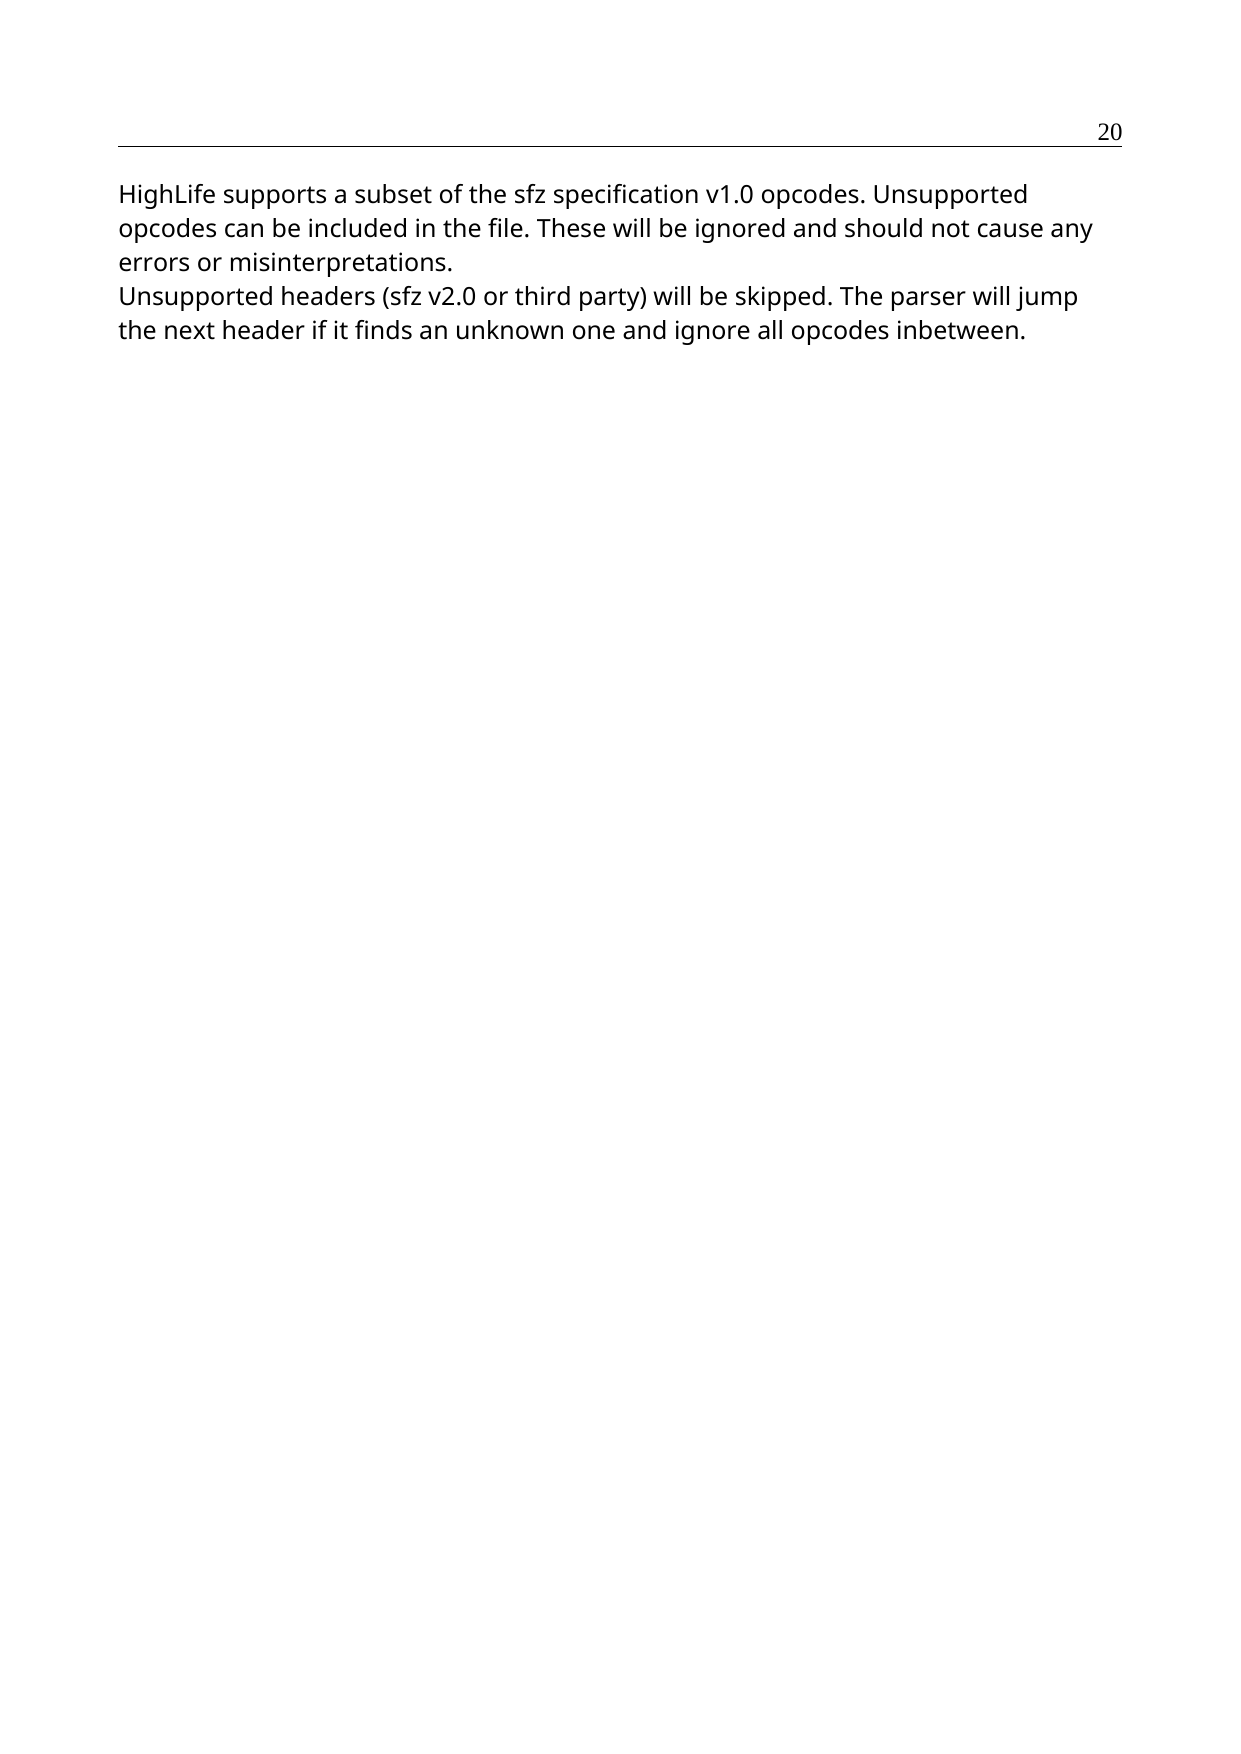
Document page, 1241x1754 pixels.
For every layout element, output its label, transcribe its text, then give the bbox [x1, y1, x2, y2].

text HighLife supports a subset of the sfz specification v1.0 opcodes. Unsupported opcodes can be included in the file. These will be ignored and should not cause any errors or misinterpretations. [118, 176, 1122, 278]
text Unsupported headers (sfz v2.0 or third party) will be skipped. The parser will jump the next header if it finds an unknown one and ignore all opcodes inbetween. [118, 278, 1122, 347]
